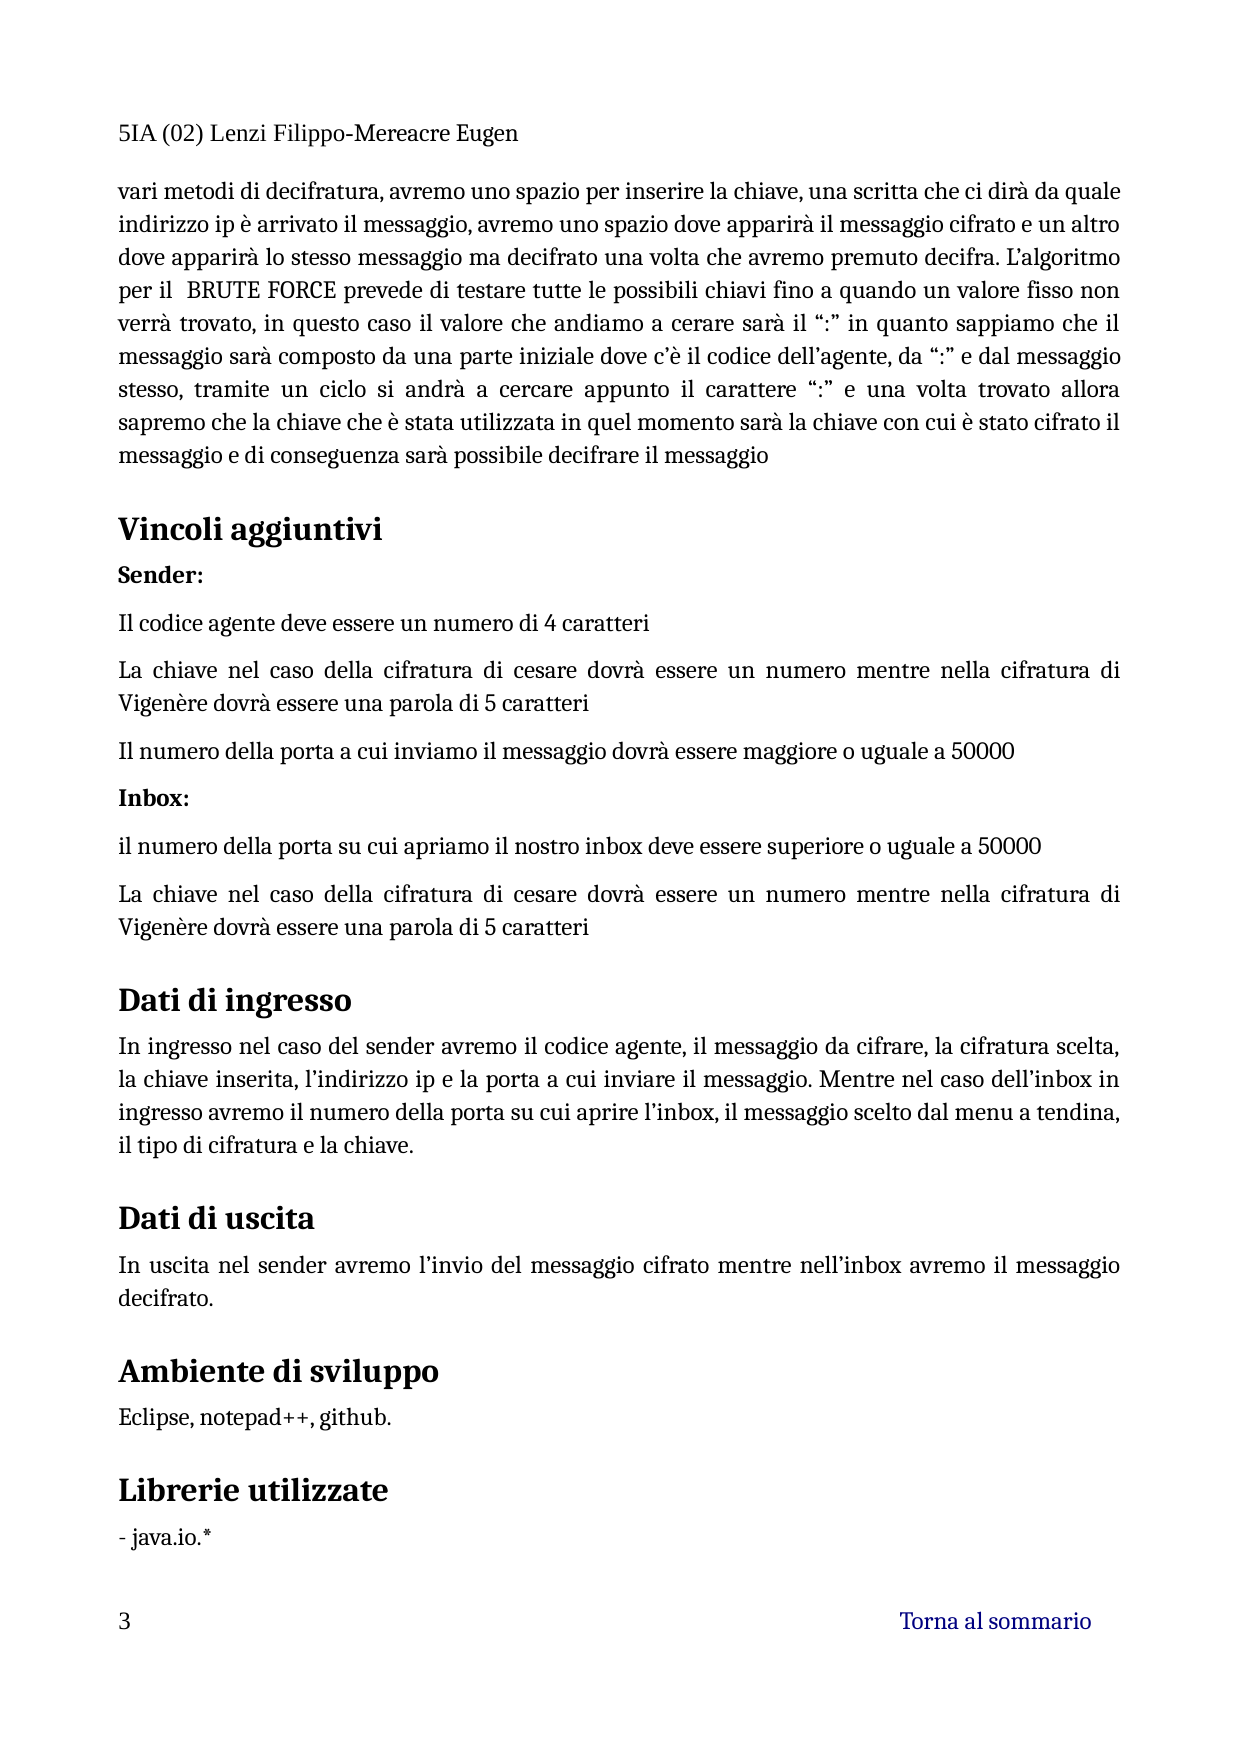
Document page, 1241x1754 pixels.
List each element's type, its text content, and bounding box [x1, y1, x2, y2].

text Il numero della porta a cui inviamo il messaggio dovrà essere maggiore o uguale a 50000 [118, 737, 1122, 765]
text In ingresso nel caso del sender avremo il codice agente, il messaggio da cifrare, la cifratura scelta, la chiave inserita, l’indirizzo ip e la porta a cui inviare il messaggio. Mentre nel caso dell’inbox in ingresso avremo il numero della porta su cui aprire l’inbox, il messaggio scelto dal menu a tendina, il tipo di cifratura e la chiave. [118, 1032, 1122, 1160]
subtitle Dati di ingresso [118, 981, 1122, 1019]
text La chiave nel caso della cifratura di cesare dovrà essere un numero mentre nella cifratura di Vigenère dovrà essere una parola di 5 caratteri [118, 879, 1122, 941]
subtitle Dati di uscita [118, 1199, 1122, 1238]
subtitle Librerie utilizzate [118, 1471, 1122, 1510]
text vari metodi di decifratura, avremo uno spazio per inserire la chiave, una scritta che ci dirà da quale indirizzo ip è arrivato il messaggio, avremo uno spazio dove apparirà il messaggio cifrato e un altro dove apparirà lo stesso messaggio ma decifrato una volta che avremo premuto decifra. L’algoritmo per il BRUTE FORCE prevede di testare tutte le possibili chiavi fino a quando un valore fisso non verrà trovato, in questo caso il valore che andiamo a cerare sarà il “:” in quanto sappiamo che il messaggio sarà composto da una parte iniziale dove c’è il codice dell’agente, da “:” e dal messaggio stesso, tramite un ciclo si andrà a cercare appunto il carattere “:” e una volta trovato allora sapremo che la chiave che è stata utilizzata in quel momento sarà la chiave con cui è stato cifrato il messaggio e di conseguenza sarà possibile decifrare il messaggio [118, 177, 1122, 470]
text Inbox: [118, 784, 1122, 813]
text Sender: [118, 561, 1122, 589]
subtitle Vincoli aggiuntivi [118, 510, 1122, 548]
text La chiave nel caso della cifratura di cesare dovrà essere un numero mentre nella cifratura di Vigenère dovrà essere una parola di 5 caratteri [118, 656, 1122, 718]
text Il codice agente deve essere un numero di 4 caratteri [118, 608, 1122, 637]
text - java.io.* [118, 1522, 1122, 1551]
subtitle Ambiente di sviluppo [118, 1352, 1122, 1391]
text Eclipse, notepad++, github. [118, 1403, 1122, 1432]
text In uscita nel sender avremo l’invio del messaggio cifrato mentre nell’inbox avremo il messaggio decifrato. [118, 1251, 1122, 1312]
text il numero della porta su cui apriamo il nostro inbox deve essere superiore o uguale a 50000 [118, 832, 1122, 861]
